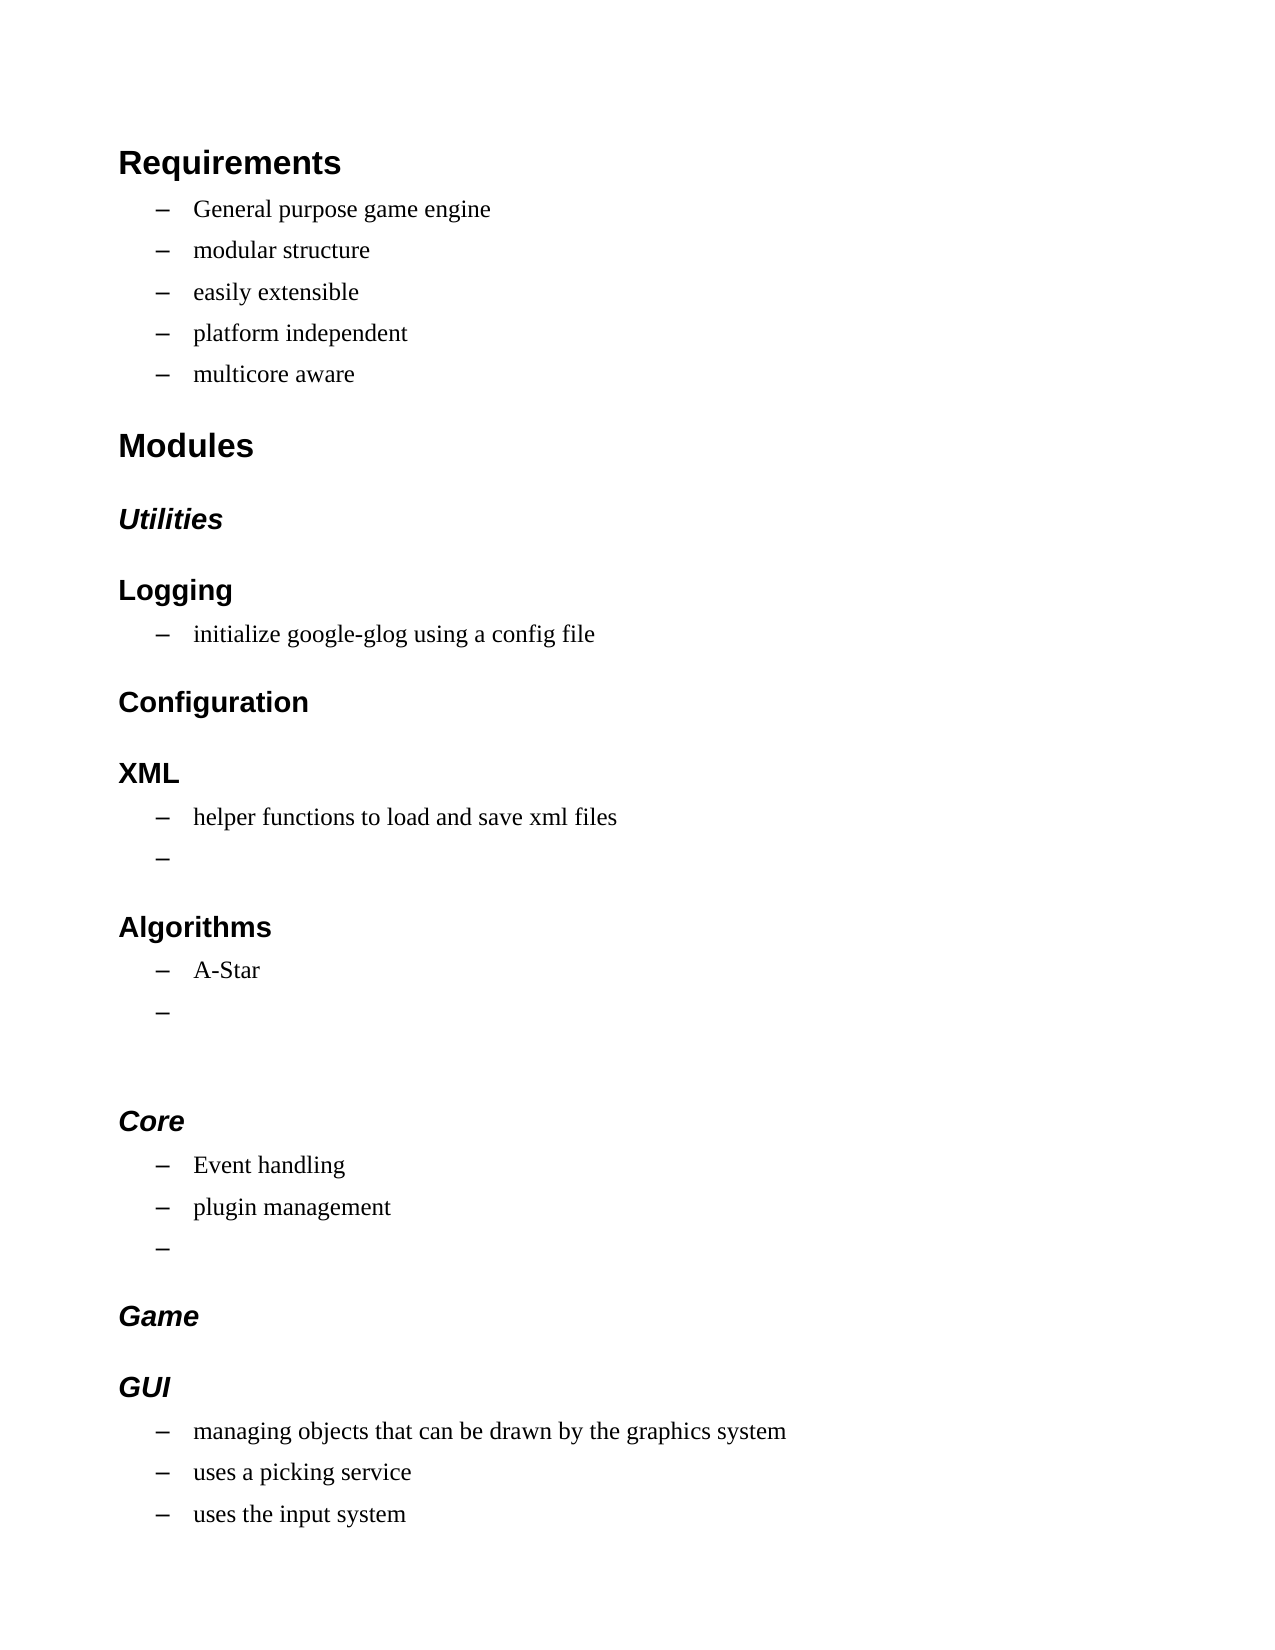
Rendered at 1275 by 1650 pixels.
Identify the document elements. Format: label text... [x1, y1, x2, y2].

list uses the input system [156, 1499, 1157, 1527]
list A-Star [156, 956, 1157, 984]
list managing objects that can be drawn by the graphics system [156, 1416, 1157, 1445]
list easily extensible [156, 277, 1157, 306]
list platform independent [156, 318, 1157, 347]
subtitle Algorithms [118, 909, 1157, 943]
list multicore aware [156, 359, 1157, 388]
list Event handling [156, 1150, 1157, 1179]
list uses a picking service [156, 1457, 1157, 1486]
subtitle Core [118, 1104, 1157, 1138]
subtitle Modules [118, 426, 1157, 464]
list modular structure [156, 236, 1157, 264]
subtitle GUI [118, 1370, 1157, 1404]
subtitle Configuration [118, 685, 1157, 718]
list plugin management [156, 1192, 1157, 1220]
subtitle Requirements [118, 143, 1157, 182]
list helper functions to load and save xml files [156, 802, 1157, 831]
list initialize google-glog using a config file [156, 619, 1157, 647]
subtitle Utilities [118, 502, 1157, 535]
list General purpose game engine [156, 194, 1157, 223]
subtitle Logging [118, 573, 1157, 606]
subtitle Game [118, 1299, 1157, 1333]
subtitle XML [118, 756, 1157, 789]
